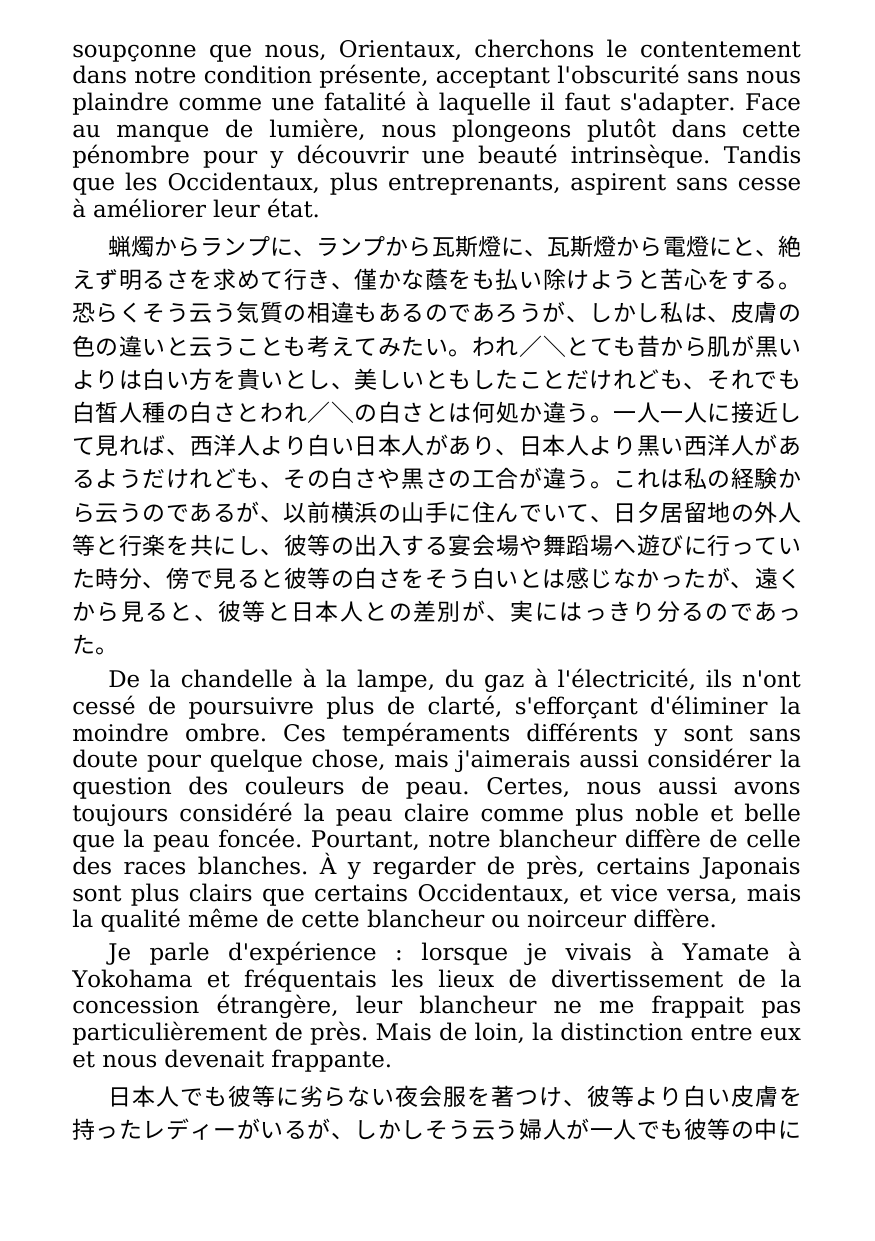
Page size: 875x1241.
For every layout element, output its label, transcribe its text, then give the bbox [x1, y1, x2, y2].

text soupçonne que nous, Orientaux, cherchons le contentement dans notre condition présente, acceptant l'obscurité sans nous plaindre comme une fatalité à laquelle il faut s'adapter. Face au manque de lumière, nous plongeons plutôt dans cette pénombre pour y découvrir une beauté intrinsèque. Tandis que les Occidentaux, plus entreprenants, aspirent sans cesse à améliorer leur état. [72, 36, 802, 223]
text 日本人でも彼等に劣らない夜会服を著つけ、彼等より白い皮膚を持ったレディーがいるが、しかしそう云う婦人が一人でも彼等の中に [72, 1078, 802, 1145]
text 蝋燭からランプに、ランプから瓦斯燈に、瓦斯燈から電燈にと、絶えず明るさを求めて行き、僅かな蔭をも払い除けようと苦心をする。恐らくそう云う気質の相違もあるのであろうが、しかし私は、皮膚の色の違いと云うことも考えてみたい。われ／＼とても昔から肌が黒いよりは白い方を貴いとし、美しいともしたことだけれども、それでも白皙人種の白さとわれ／＼の白さとは何処か違う。一人一人に接近して見れば、西洋人より白い日本人があり、日本人より黒い西洋人があるようだけれども、その白さや黒さの工合が違う。これは私の経験から云うのであるが、以前横浜の山手に住んでいて、日夕居留地の外人等と行楽を共にし、彼等の出入する宴会場や舞蹈場へ遊びに行っていた時分、傍で見ると彼等の白さをそう白いとは感じなかったが、遠くから見ると、彼等と日本人との差別が、実にはっきり分るのであった。 [72, 229, 802, 661]
text Je parle d'expérience : lorsque je vivais à Yamate à Yokohama et fréquentais les lieux de divertissement de la concession étrangère, leur blancheur ne me frappait pas particulièrement de près. Mais de loin, la distinction entre eux et nous devenait frappante. [72, 939, 802, 1072]
text De la chandelle à la lampe, du gaz à l'électricité, ils n'ont cessé de poursuivre plus de clarté, s'efforçant d'éliminer la moindre ombre. Ces tempéraments différents y sont sans doute pour quelque chose, mais j'aimerais aussi considérer la question des couleurs de peau. Certes, nous aussi avons toujours considéré la peau claire comme plus noble et belle que la peau foncée. Pourtant, notre blancheur diffère de celle des races blanches. À y regarder de près, certains Japonais sont plus clairs que certains Occidentaux, et vice versa, mais la qualité même de cette blancheur ou noirceur diffère. [72, 667, 802, 933]
